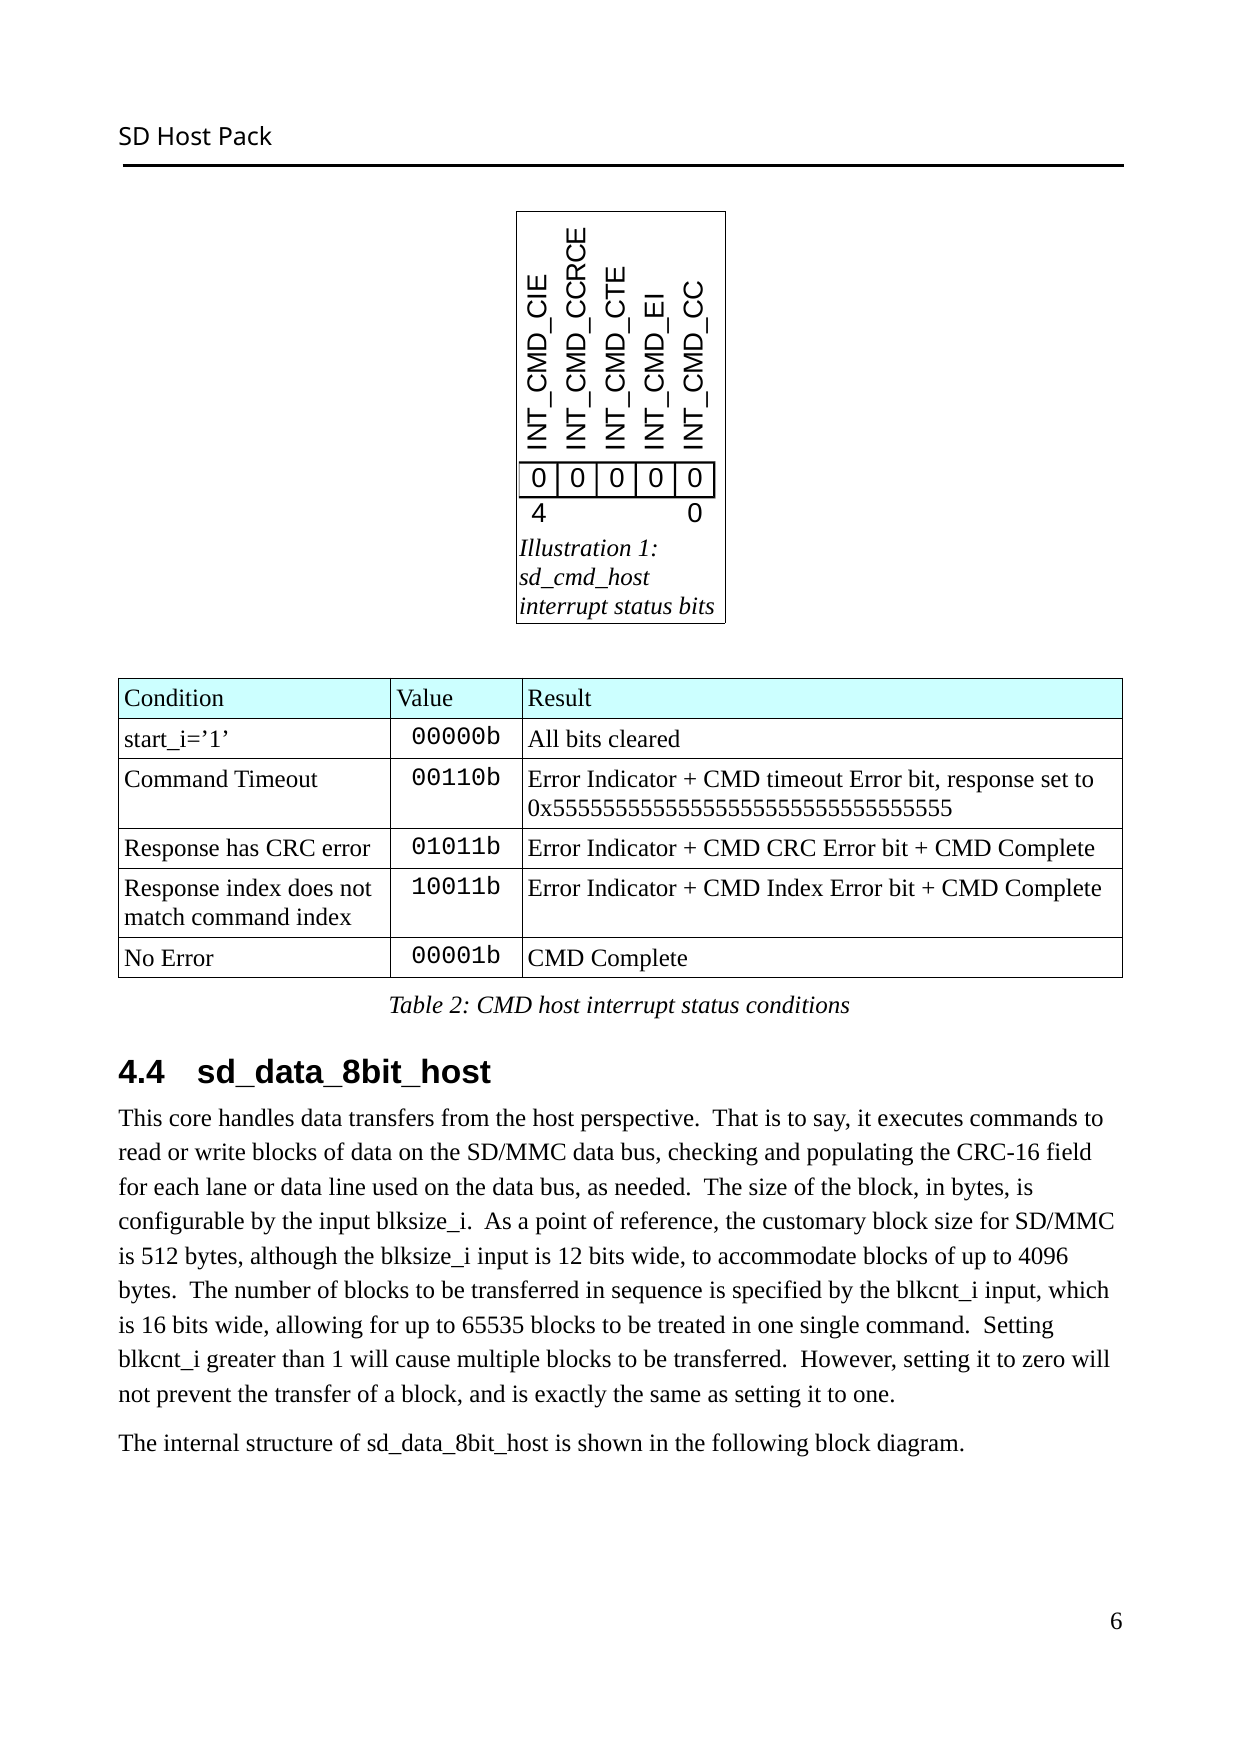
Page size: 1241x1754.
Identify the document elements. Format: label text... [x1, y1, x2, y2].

table_cell Response index does not match command index [119, 869, 390, 937]
text The internal structure of sd_data_8bit_host is shown in the following block diagram. [118, 1428, 1122, 1457]
table_cell Command Timeout [119, 759, 390, 827]
table_cell Response has CRC error [119, 829, 390, 868]
table_header Value [391, 679, 522, 718]
table_cell 00110b [391, 759, 522, 827]
text Illustration 1: sd_cmd_host interrupt status bits [519, 227, 722, 620]
table_cell All bits cleared [523, 719, 1122, 758]
table_header Condition [119, 679, 390, 718]
table_cell start_i=’1’ [119, 719, 390, 758]
table_cell Error Indicator + CMD Index Error bit + CMD Complete [523, 869, 1122, 937]
text This core handles data transfers from the host perspective. That is to say, it executes commands to read or write blocks of data on the SD/MMC data bus, checking and populating the CRC-16 field for each lane or data line used on the data bus, as needed. The size of the block, in bytes, is configurable by the input blksize_i. As a point of reference, the customary block size for SD/MMC is 512 bytes, although the blksize_i input is 12 bits wide, to accommodate blocks of up to 4096 bytes. The number of blocks to be transferred in sequence is specified by the blkcnt_i input, which is 16 bits wide, allowing for up to 65535 blocks to be treated in one single command. Setting blkcnt_i greater than 1 will cause multiple blocks to be transferred. However, setting it to zero will not prevent the transfer of a block, and is exactly the same as setting it to one. [118, 1103, 1122, 1407]
subtitle sd_data_8bit_host [118, 1052, 1122, 1090]
table_cell Error Indicator + CMD timeout Error bit, response set to 0x55555555555555555555555555555555 [523, 759, 1122, 827]
table_cell No Error [119, 938, 390, 977]
text Table 2: CMD host interrupt status conditions [118, 990, 1122, 1018]
table_cell 00001b [391, 938, 522, 977]
table_cell 10011b [391, 869, 522, 937]
table_header Result [523, 679, 1122, 718]
table_cell 00000b [391, 719, 522, 758]
table_cell 01011b [391, 829, 522, 868]
table_cell Error Indicator + CMD CRC Error bit + CMD Complete [523, 829, 1122, 868]
table_cell CMD Complete [523, 938, 1122, 977]
